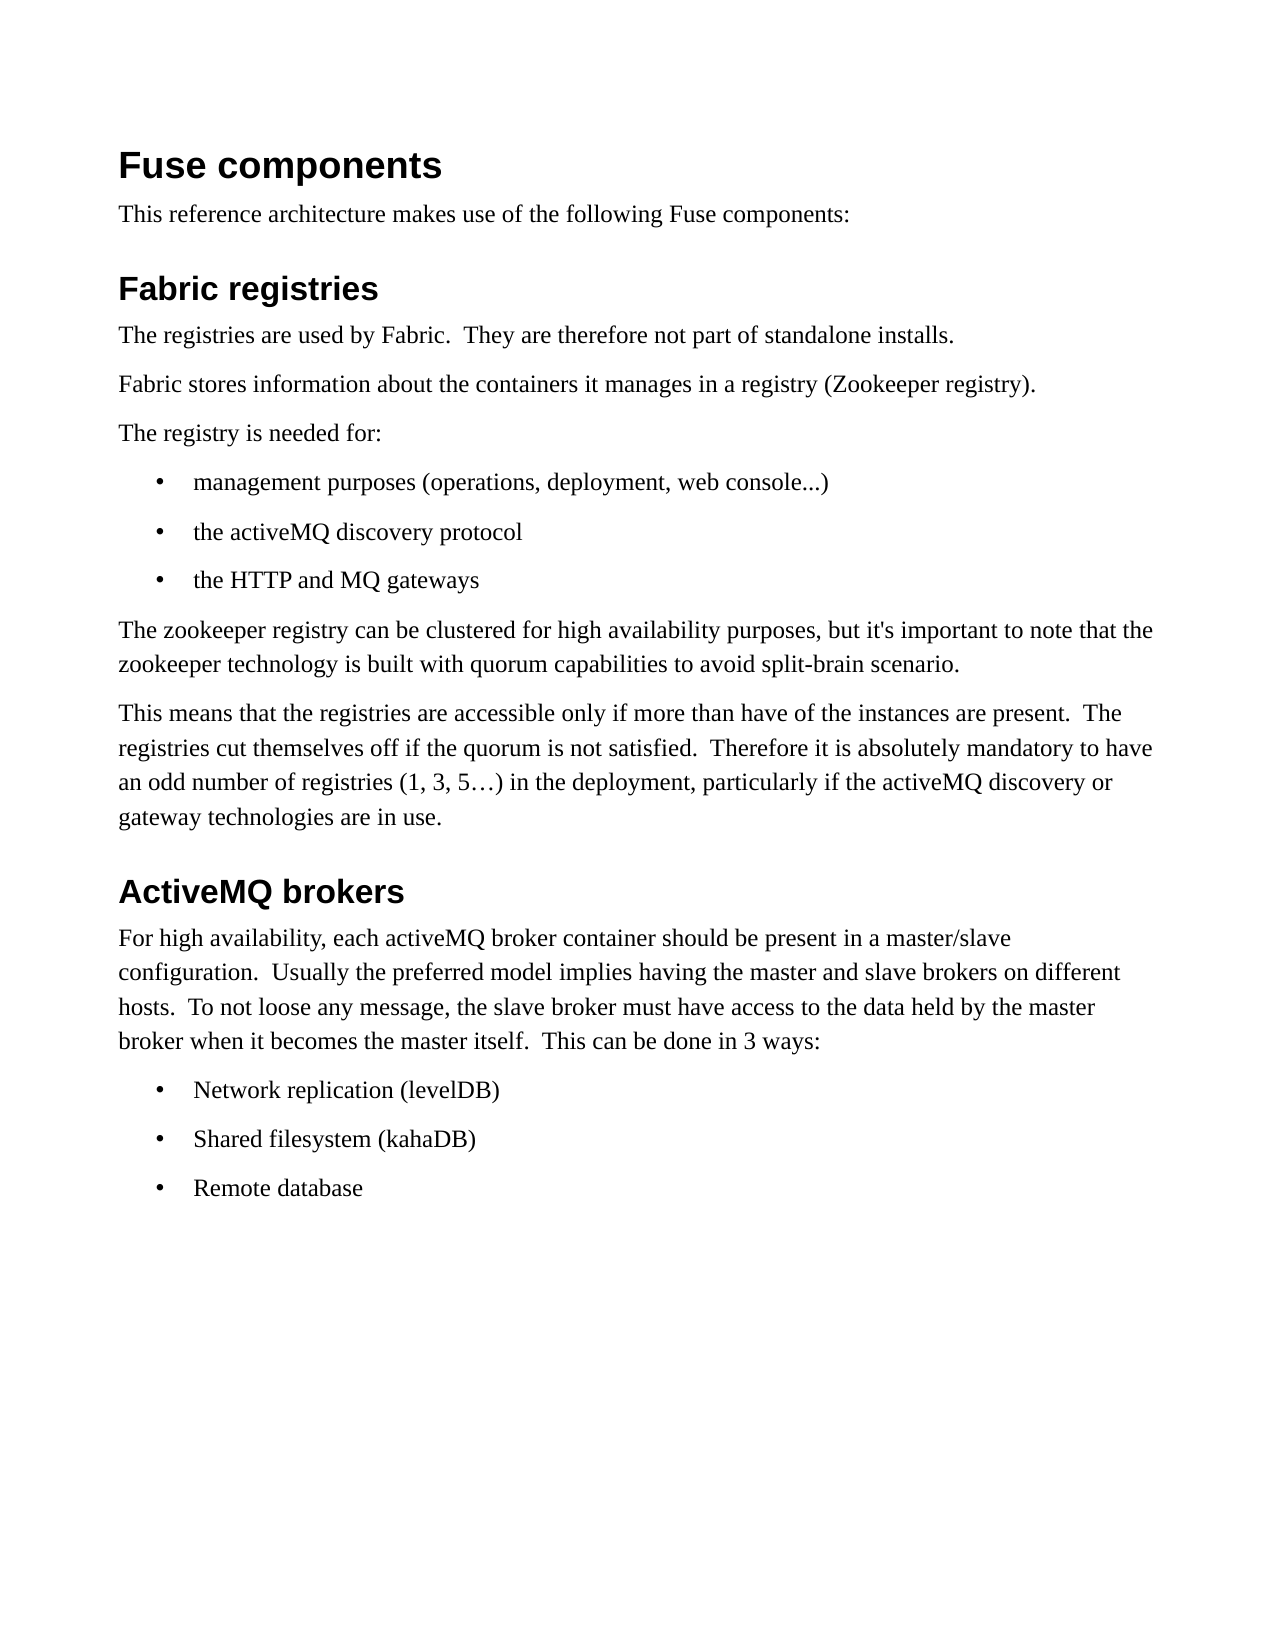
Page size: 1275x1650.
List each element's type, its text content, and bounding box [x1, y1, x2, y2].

list Network replication (levelDB) [156, 1075, 1157, 1104]
subtitle Fuse components [118, 143, 1157, 187]
text This reference architecture makes use of the following Fuse components: [118, 199, 1157, 228]
text Fabric stores information about the containers it manages in a registry (Zookeeper registry). [118, 369, 1157, 398]
text For high availability, each activeMQ broker container should be present in a master/slave configuration. Usually the preferred model implies having the master and slave brokers on different hosts. To not loose any message, the slave broker must have access to the data held by the master broker when it becomes the master itself. This can be done in 3 ways: [118, 923, 1157, 1055]
list the activeMQ discovery protocol [156, 517, 1157, 545]
text This means that the registries are accessible only if more than have of the instances are present. The registries cut themselves off if the quorum is not satisfied. Therefore it is absolutely mandatory to have an odd number of registries (1, 3, 5…) in the deployment, particularly if the activeMQ discovery or gateway technologies are in use. [118, 698, 1157, 830]
text The registries are used by Fabric. They are therefore not part of standalone installs. [118, 320, 1157, 349]
subtitle ActiveMQ brokers [118, 872, 1157, 910]
list the HTTP and MQ gateways [156, 566, 1157, 594]
text The zookeeper registry can be clustered for high availability purposes, but it's important to note that the zookeeper technology is built with quorum capabilities to avoid split-brain scenario. [118, 615, 1157, 678]
list Remote database [156, 1173, 1157, 1202]
list management purposes (operations, deployment, web console...) [156, 467, 1157, 496]
subtitle Fabric registries [118, 269, 1157, 308]
list Shared filesystem (kahaDB) [156, 1124, 1157, 1153]
text The registry is needed for: [118, 418, 1157, 447]
